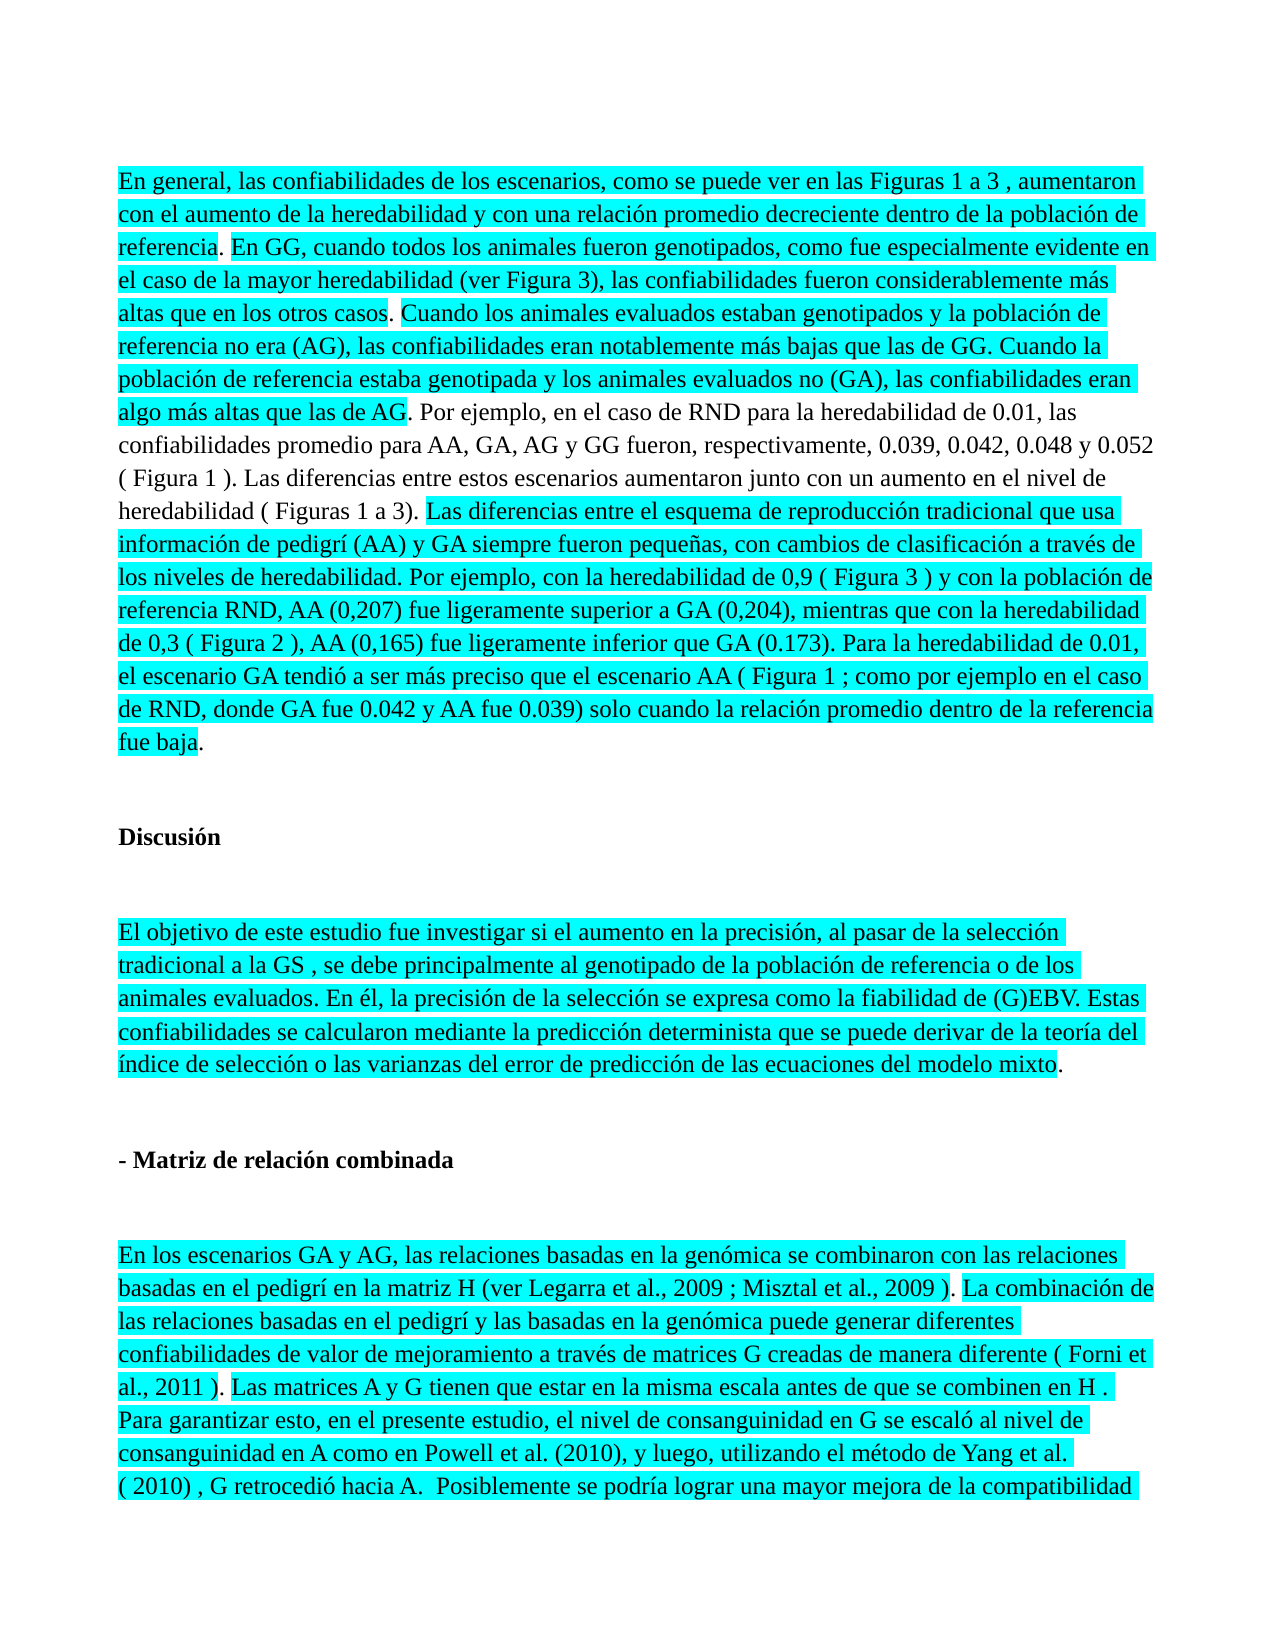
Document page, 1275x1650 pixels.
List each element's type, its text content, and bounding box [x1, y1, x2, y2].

text En general, las confiabilidades de los escenarios, como se puede ver en las Figuras 1 a 3 , aumentaron con el aumento de la heredabilidad y con una relación promedio decreciente dentro de la población de referencia. En GG, cuando todos los animales fueron genotipados, como fue especialmente evidente en el caso de la mayor heredabilidad (ver Figura 3), las confiabilidades fueron considerablemente más altas que en los otros casos. Cuando los animales evaluados estaban genotipados y la población de referencia no era (AG), las confiabilidades eran notablemente más bajas que las de GG. Cuando la población de referencia estaba genotipada y los animales evaluados no (GA), las confiabilidades eran algo más altas que las de AG. Por ejemplo, en el caso de RND para la heredabilidad de 0.01, las confiabilidades promedio para AA, GA, AG y GG fueron, respectivamente, 0.039, 0.042, 0.048 y 0.052 ( Figura 1 ). Las diferencias entre estos escenarios aumentaron junto con un aumento en el nivel de heredabilidad ( Figuras 1 a 3). Las diferencias entre el esquema de reproducción tradicional que usa información de pedigrí (AA) y GA siempre fueron pequeñas, con cambios de clasificación a través de los niveles de heredabilidad. Por ejemplo, con la heredabilidad de 0,9 ( Figura 3 ) y con la población de referencia RND, AA (0,207) fue ligeramente superior a GA (0,204), mientras que con la heredabilidad de 0,3 ( Figura 2 ), AA (0,165) fue ligeramente inferior que GA (0.173). Para la heredabilidad de 0.01, el escenario GA tendió a ser más preciso que el escenario AA ( Figura 1 ; como por ejemplo en el caso de RND, donde GA fue 0.042 y AA fue 0.039) solo cuando la relación promedio dentro de la referencia fue baja. [118, 166, 1157, 756]
text Discusión [118, 822, 1157, 851]
text En los escenarios GA y AG, las relaciones basadas en la genómica se combinaron con las relaciones basadas en el pedigrí en la matriz H (ver Legarra et al., 2009 ; Misztal et al., 2009 ). La combinación de las relaciones basadas en el pedigrí y las basadas en la genómica puede generar diferentes confiabilidades de valor de mejoramiento a través de matrices G creadas de manera diferente ( Forni et al., 2011 ). Las matrices A y G tienen que estar en la misma escala antes de que se combinen en H . Para garantizar esto, en el presente estudio, el nivel de consanguinidad en G se escaló al nivel de consanguinidad en A como en Powell et al. (2010), y luego, utilizando el método de Yang et al. ( 2010) , G retrocedió hacia A. Posiblemente se podría lograr una mayor mejora de la compatibilidad [118, 1240, 1157, 1500]
text El objetivo de este estudio fue investigar si el aumento en la precisión, al pasar de la selección tradicional a la GS , se debe principalmente al genotipado de la población de referencia o de los animales evaluados. En él, la precisión de la selección se expresa como la fiabilidad de (G)EBV. Estas confiabilidades se calcularon mediante la predicción determinista que se puede derivar de la teoría del índice de selección o las varianzas del error de predicción de las ecuaciones del modelo mixto. [118, 917, 1157, 1078]
text - Matriz de relación combinada [118, 1145, 1157, 1173]
